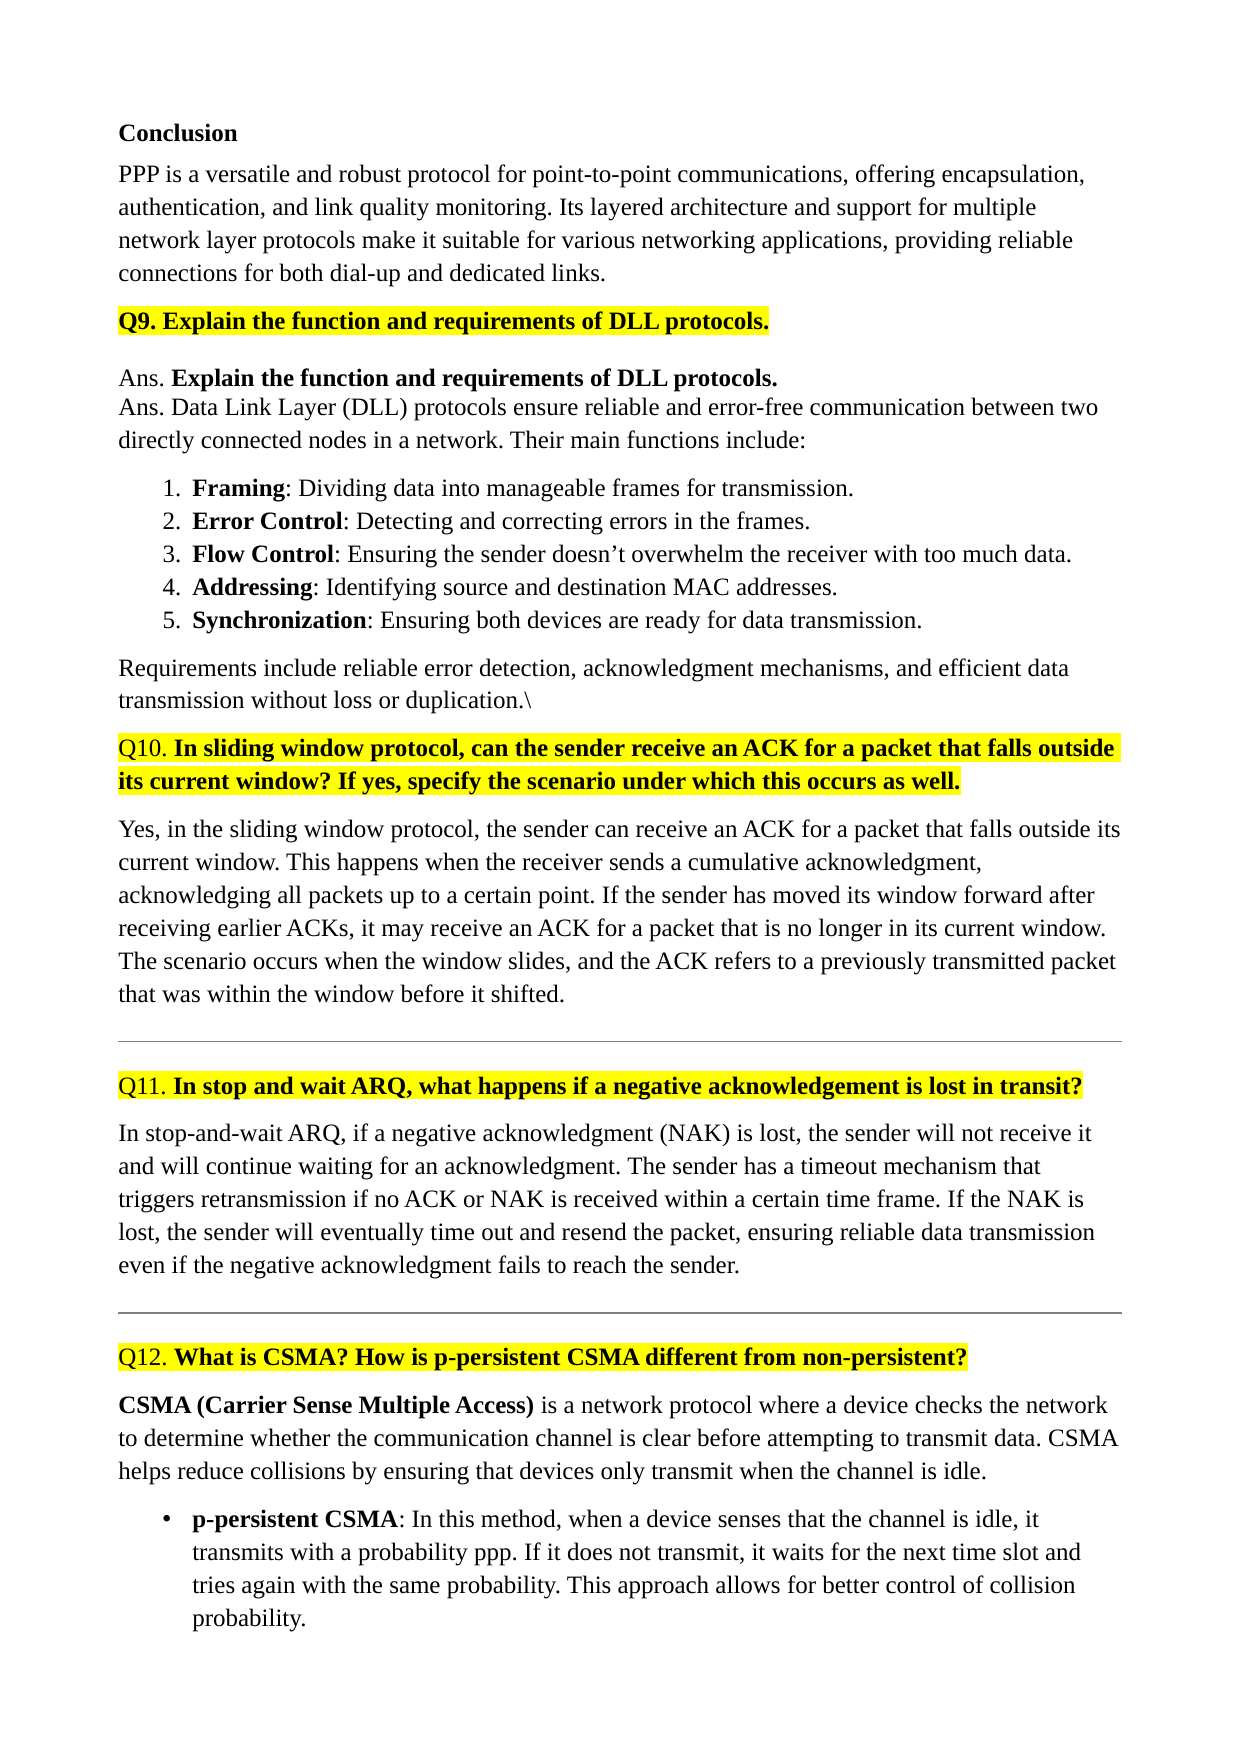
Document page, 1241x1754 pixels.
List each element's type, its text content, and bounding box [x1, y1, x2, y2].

text Yes, in the sliding window protocol, the sender can receive an ACK for a packet that falls outside its current window. This happens when the receiver sends a cumulative acknowledgment, acknowledging all packets up to a certain point. If the sender has moved its window forward after receiving earlier ACKs, it may receive an ACK for a packet that is no longer in its current window. The scenario occurs when the window slides, and the ACK refers to a previously transmitted packet that was within the window before it shifted. [118, 814, 1122, 1008]
text Q12. What is CSMA? How is p-persistent CSMA different from non-persistent? [118, 1342, 1122, 1371]
text CSMA (Carrier Sense Multiple Access) is a network protocol where a device checks the network to determine whether the communication channel is clear before attempting to transmit data. CSMA helps reduce collisions by ensuring that devices only transmit when the channel is idle. [118, 1390, 1122, 1485]
text Ans. Data Link Layer (DLL) protocols ensure reliable and error-free communication between two directly connected nodes in a network. Their main functions include: [118, 392, 1122, 454]
text Q11. In stop and wait ARQ, what happens if a negative acknowledgement is lost in transit? [118, 1071, 1122, 1099]
subtitle Conclusion [118, 118, 1122, 147]
text Q9. Explain the function and requirements of DLL protocols. [118, 306, 1122, 335]
text PPP is a versatile and robust protocol for point-to-point communications, offering encapsulation, authentication, and link quality monitoring. Its layered architecture and support for multiple network layer protocols make it suitable for various networking applications, providing reliable connections for both dial-up and dedicated links. [118, 159, 1122, 287]
list Framing: Dividing data into manageable frames for transmission. [162, 473, 1122, 502]
text Ans. Explain the function and requirements of DLL protocols. [118, 363, 1122, 392]
list Addressing: Identifying source and destination MAC addresses. [162, 572, 1122, 601]
list Synchronization: Ensuring both devices are ready for data transmission. [162, 605, 1122, 634]
text In stop-and-wait ARQ, if a negative acknowledgment (NAK) is lost, the sender will not receive it and will continue waiting for an acknowledgment. The sender has a timeout mechanism that triggers retransmission if no ACK or NAK is received within a certain time frame. If the NAK is lost, the sender will eventually time out and resend the packet, ensuring reliable data transmission even if the negative acknowledgment fails to reach the sender. [118, 1118, 1122, 1279]
list Error Control: Detecting and correcting errors in the frames. [162, 506, 1122, 535]
text Q10. In sliding window protocol, can the sender receive an ACK for a packet that falls outside its current window? If yes, specify the scenario under which this occurs as well. [118, 733, 1122, 795]
text Requirements include reliable error detection, acknowledgment mechanisms, and efficient data transmission without loss or duplication.\ [118, 653, 1122, 714]
list p-persistent CSMA: In this method, when a device senses that the channel is idle, it transmits with a probability ppp. If it does not transmit, it waits for the next time slot and tries again with the same probability. This approach allows for better control of collision probability. [162, 1504, 1122, 1631]
list Flow Control: Ensuring the sender doesn’t overwhelm the receiver with too much data. [162, 539, 1122, 568]
